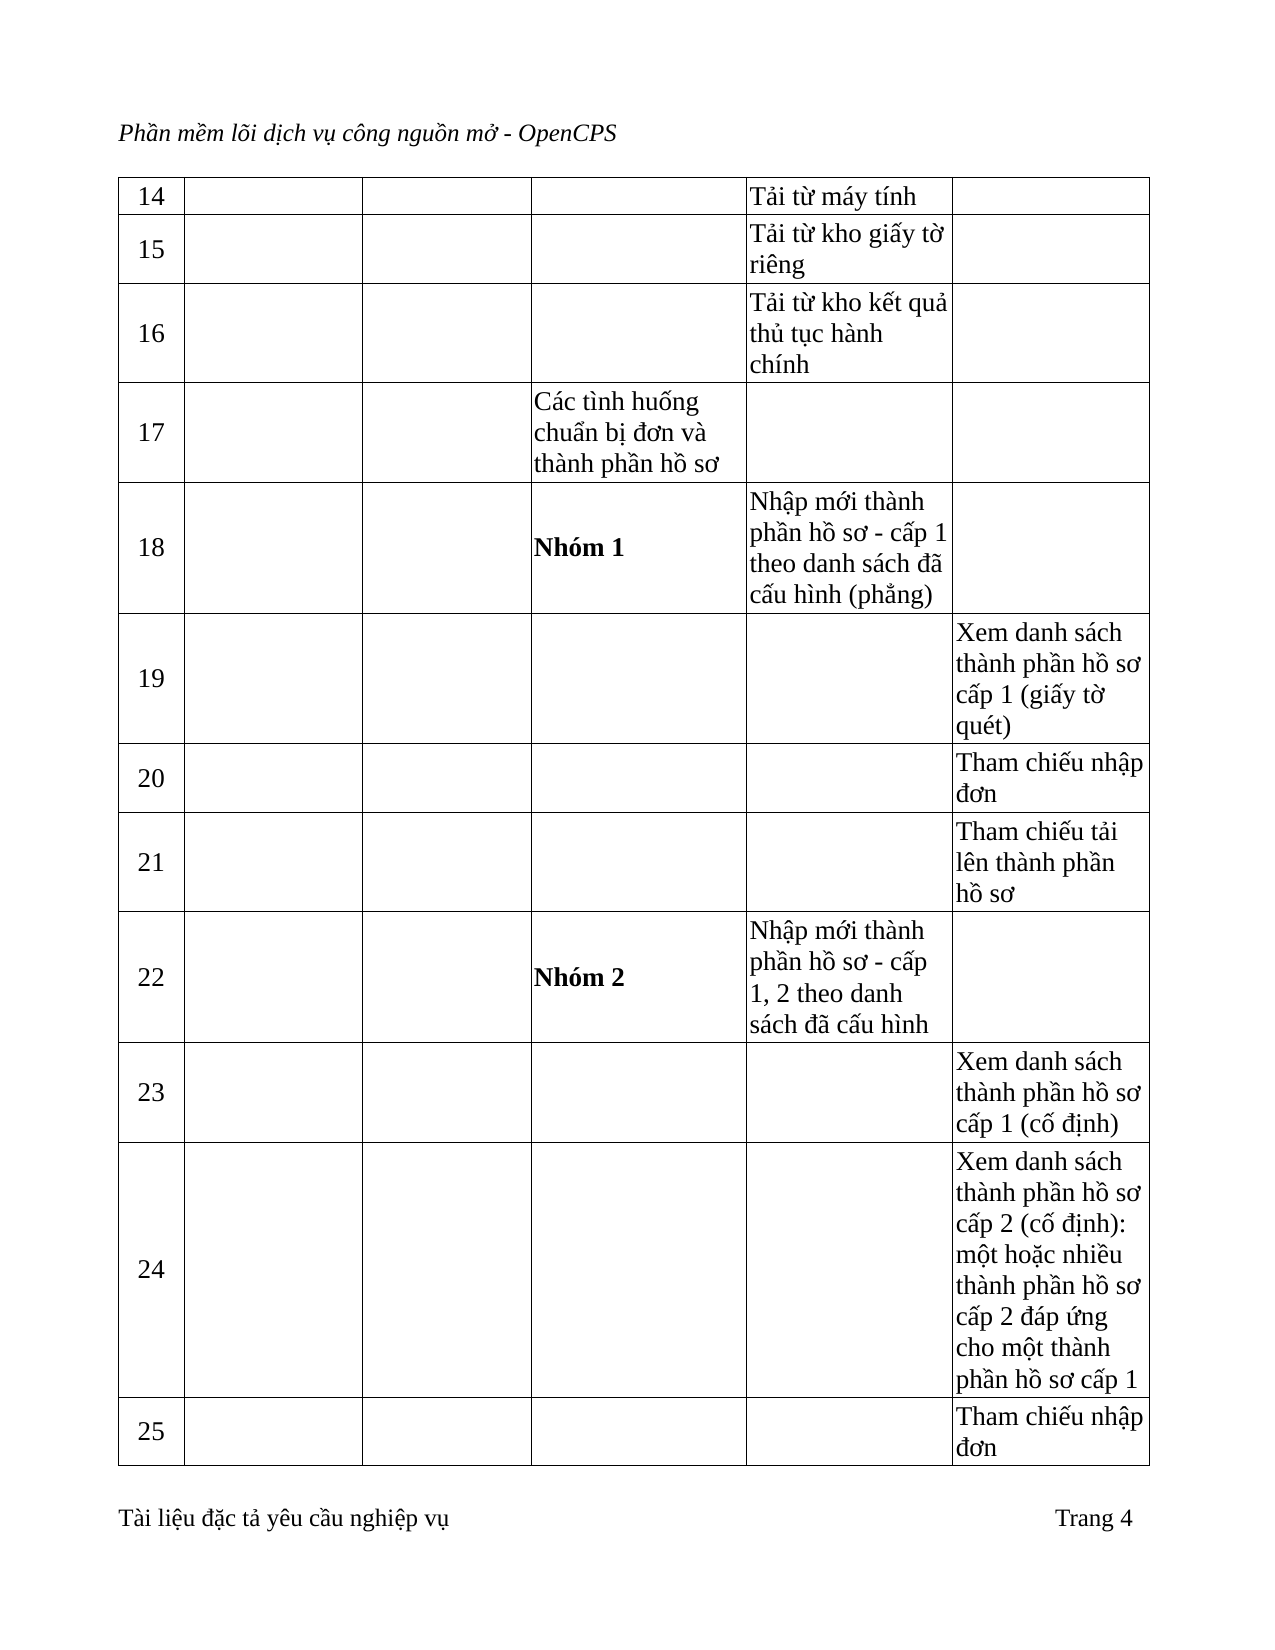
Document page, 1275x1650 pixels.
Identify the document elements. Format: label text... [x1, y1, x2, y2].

table_cell Tải từ kho giấy tờ riêng [747, 215, 952, 283]
table_cell 17 [119, 383, 184, 482]
table_cell [953, 215, 1149, 283]
table_cell Tải từ kho kết quả thủ tục hành chính [747, 284, 952, 382]
table_cell [185, 483, 362, 612]
table_cell [185, 383, 362, 482]
table_cell Tham chiếu nhập đơn [953, 744, 1149, 812]
table_cell [363, 1143, 531, 1397]
table_cell [532, 813, 746, 911]
table_cell [747, 744, 952, 812]
table_cell [532, 1398, 746, 1465]
table_cell [363, 1043, 531, 1142]
table_cell [747, 813, 952, 911]
table_cell [953, 383, 1149, 482]
table_cell [953, 483, 1149, 612]
table_cell 18 [119, 483, 184, 612]
table_cell [747, 1043, 952, 1142]
table_cell [363, 614, 531, 743]
table_cell Tham chiếu tải lên thành phần hồ sơ [953, 813, 1149, 911]
table_cell [363, 813, 531, 911]
table_cell [532, 284, 746, 382]
table_cell [185, 614, 362, 743]
table_cell [185, 284, 362, 382]
table_cell [532, 744, 746, 812]
table_cell 15 [119, 215, 184, 283]
table_cell [185, 912, 362, 1042]
table_cell [185, 813, 362, 911]
table_cell [363, 178, 531, 214]
table_cell [747, 1143, 952, 1397]
table_cell [185, 178, 362, 214]
table_cell 22 [119, 912, 184, 1042]
table_cell Xem danh sách thành phần hồ sơ cấp 2 (cố định): một hoặc nhiều thành phần hồ sơ cấp 2 đáp ứng cho một thành phần hồ sơ cấp 1 [953, 1143, 1149, 1397]
table_cell [363, 383, 531, 482]
table_cell 25 [119, 1398, 184, 1465]
table_cell [363, 483, 531, 612]
table_cell [532, 1143, 746, 1397]
table_cell [747, 614, 952, 743]
table_cell [185, 215, 362, 283]
table_cell Nhóm 1 [532, 483, 746, 612]
table_cell Nhập mới thành phần hồ sơ - cấp 1, 2 theo danh sách đã cấu hình [747, 912, 952, 1042]
table_cell [363, 912, 531, 1042]
table_cell [185, 1398, 362, 1465]
table_cell [953, 178, 1149, 214]
table_cell [363, 1398, 531, 1465]
table_cell Tham chiếu nhập đơn [953, 1398, 1149, 1465]
table_cell [532, 178, 746, 214]
table_cell Các tình huống chuẩn bị đơn và thành phần hồ sơ [532, 383, 746, 482]
table_cell [185, 744, 362, 812]
table_cell 24 [119, 1143, 184, 1397]
table_cell 16 [119, 284, 184, 382]
table_cell 23 [119, 1043, 184, 1142]
table_cell Xem danh sách thành phần hồ sơ cấp 1 (cố định) [953, 1043, 1149, 1142]
table_cell 21 [119, 813, 184, 911]
table_cell [532, 614, 746, 743]
table_cell 20 [119, 744, 184, 812]
table_cell [532, 215, 746, 283]
table_cell Nhóm 2 [532, 912, 746, 1042]
table_cell [953, 284, 1149, 382]
table_cell 19 [119, 614, 184, 743]
table_cell [185, 1043, 362, 1142]
table_cell [185, 1143, 362, 1397]
table_cell Nhập mới thành phần hồ sơ - cấp 1 theo danh sách đã cấu hình (phẳng) [747, 483, 952, 612]
table_cell Xem danh sách thành phần hồ sơ cấp 1 (giấy tờ quét) [953, 614, 1149, 743]
table_cell [363, 284, 531, 382]
table_cell [953, 912, 1149, 1042]
table_cell 14 [119, 178, 184, 214]
table_cell [363, 744, 531, 812]
table_cell [747, 383, 952, 482]
table_cell [747, 1398, 952, 1465]
table_cell Tải từ máy tính [747, 178, 952, 214]
table_cell [363, 215, 531, 283]
table_cell [532, 1043, 746, 1142]
